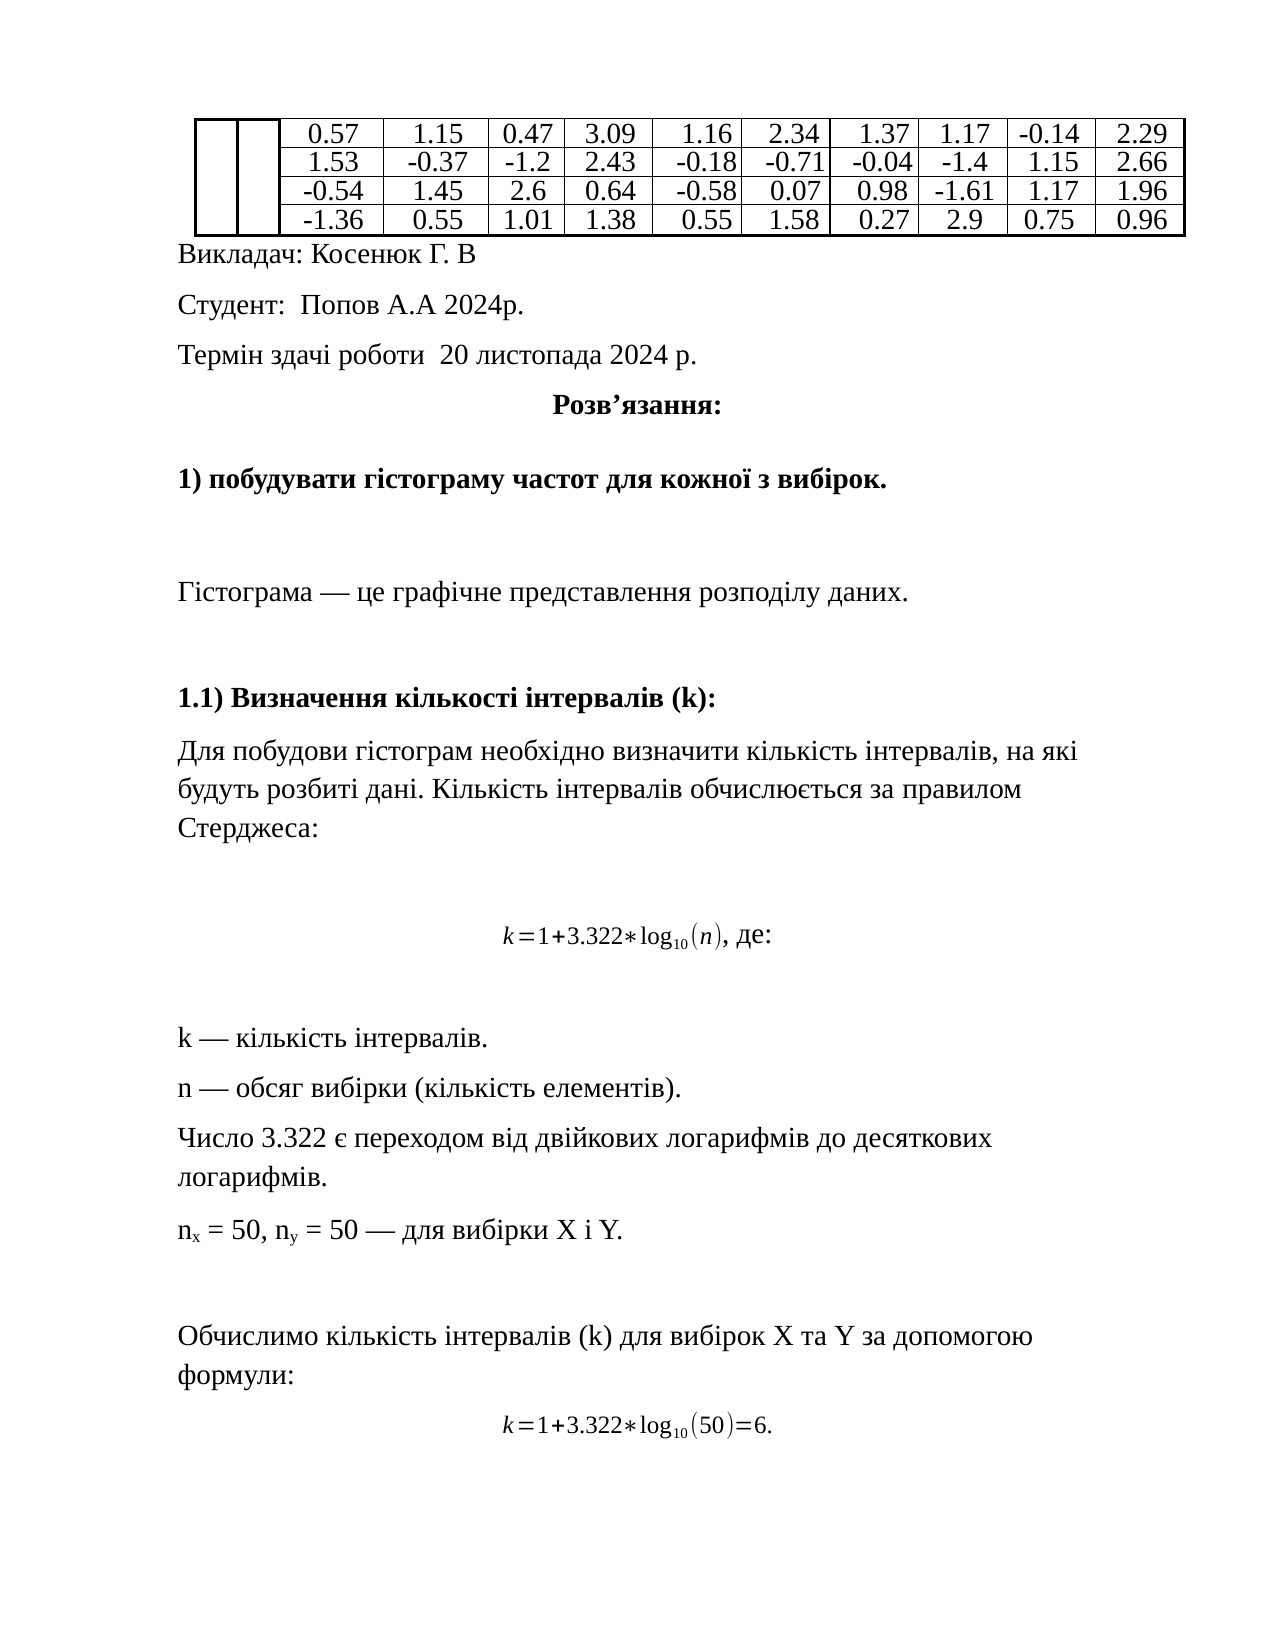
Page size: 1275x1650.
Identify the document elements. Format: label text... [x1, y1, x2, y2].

text Студент: Попов А.А 2024р. [177, 287, 1098, 320]
table_cell 2.66 [1096, 148, 1183, 176]
table_cell 0.55 [384, 205, 488, 233]
table_cell -1.2 [489, 148, 564, 176]
table_cell 1.01 [489, 205, 564, 233]
table_cell 1.37 [831, 119, 918, 147]
table_cell 2.43 [565, 148, 652, 176]
table_cell 0.07 [742, 177, 829, 204]
table_cell 2.6 [489, 177, 564, 204]
table_cell Y [239, 121, 278, 233]
table_cell 0.27 [831, 205, 918, 233]
table_cell 0.47 [489, 119, 564, 147]
table_cell 1.15 [1008, 148, 1095, 176]
text Для побудови гістограм необхідно визначити кількість інтервалів, на які будуть розбиті дані. Кількість інтервалів обчислюється за правилом Стерджеса: [177, 733, 1098, 844]
text Число 3.322 є переходом від двійкових логарифмів до десяткових логарифмів. [177, 1121, 1098, 1193]
table_cell 3.09 [565, 119, 652, 147]
text n — обсяг вибірки (кількість елементів). [177, 1070, 1098, 1104]
table_cell 1.15 [384, 119, 488, 147]
table_cell -0.58 [653, 177, 741, 204]
table_cell 2.9 [919, 205, 1007, 233]
table_cell 1.58 [742, 205, 829, 233]
table_cell -0.37 [384, 148, 488, 176]
table_cell -1.36 [281, 205, 383, 233]
text , де: [177, 916, 1098, 953]
table_cell -0.14 [1008, 119, 1095, 147]
table_cell 1.16 [653, 119, 741, 147]
table_cell 1.17 [919, 119, 1007, 147]
table_cell 1.17 [1008, 177, 1095, 204]
table_cell 0.55 [653, 205, 741, 233]
table_cell -0.04 [831, 148, 918, 176]
text 1.1) Визначення кількості інтервалів (k): [177, 680, 1098, 713]
text Гістограма — це графічне представлення розподілу даних. [177, 574, 1098, 607]
table_cell 1.38 [565, 205, 652, 233]
table_cell 0.57 [281, 119, 383, 147]
text Обчислимо кількість інтервалів (k) для вибірок X та Y за допомогою формули: [177, 1318, 1098, 1391]
table_cell 0.96 [1096, 205, 1183, 233]
table_cell 2.34 [742, 119, 829, 147]
text k — кількість інтервалів. [177, 1020, 1098, 1053]
table_cell -1.4 [919, 148, 1007, 176]
text 1) побудувати гістограму частот для кожної з вибірок. [177, 461, 1098, 494]
text Викладач: Косенюк Г. В [177, 237, 1098, 270]
table_cell 2.29 [1096, 119, 1183, 147]
table_cell 1.53 [281, 148, 383, 176]
text Термін здачі роботи 20 листопада 2024 р. [177, 337, 1098, 371]
text nx = 50, ny = 50 — для вибірки X i Y. [177, 1212, 1098, 1246]
table_cell -0.54 [281, 177, 383, 204]
table_cell 0.64 [565, 177, 652, 204]
text Розв’язання: [177, 387, 1098, 421]
table_cell -0.71 [742, 148, 829, 176]
table_cell -0.18 [653, 148, 741, 176]
table_cell 1.96 [1096, 177, 1183, 204]
table_cell 1.45 [384, 177, 488, 204]
table_cell 0.75 [1008, 205, 1095, 233]
table_cell 0.98 [831, 177, 918, 204]
table_cell -1.61 [919, 177, 1007, 204]
